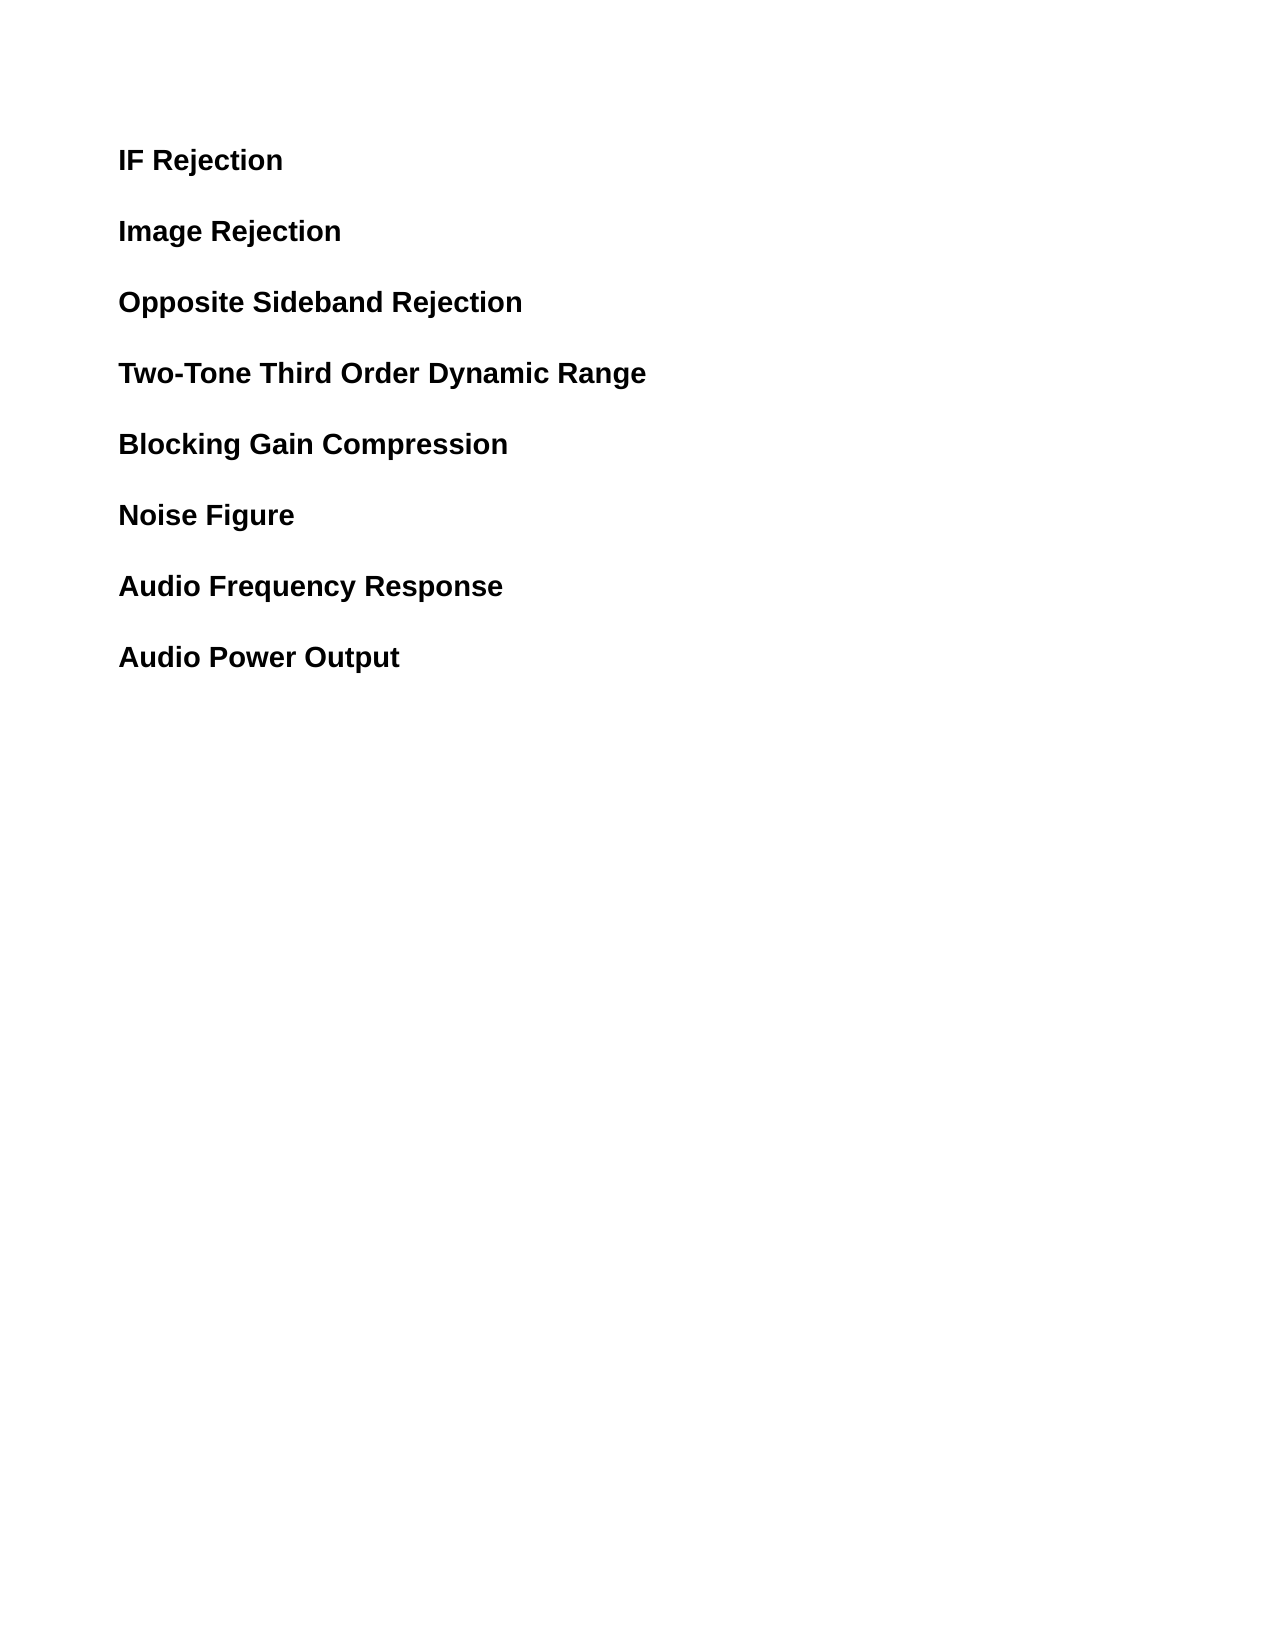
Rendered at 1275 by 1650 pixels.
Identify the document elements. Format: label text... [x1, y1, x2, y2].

subtitle Opposite Sideband Rejection [118, 285, 1157, 319]
subtitle Noise Figure [118, 498, 1157, 532]
subtitle IF Rejection [118, 143, 1157, 177]
subtitle Blocking Gain Compression [118, 427, 1157, 461]
subtitle Audio Frequency Response [118, 569, 1157, 603]
subtitle Audio Power Output [118, 640, 1157, 674]
subtitle Image Rejection [118, 214, 1157, 248]
subtitle Two-Tone Third Order Dynamic Range [118, 356, 1157, 390]
